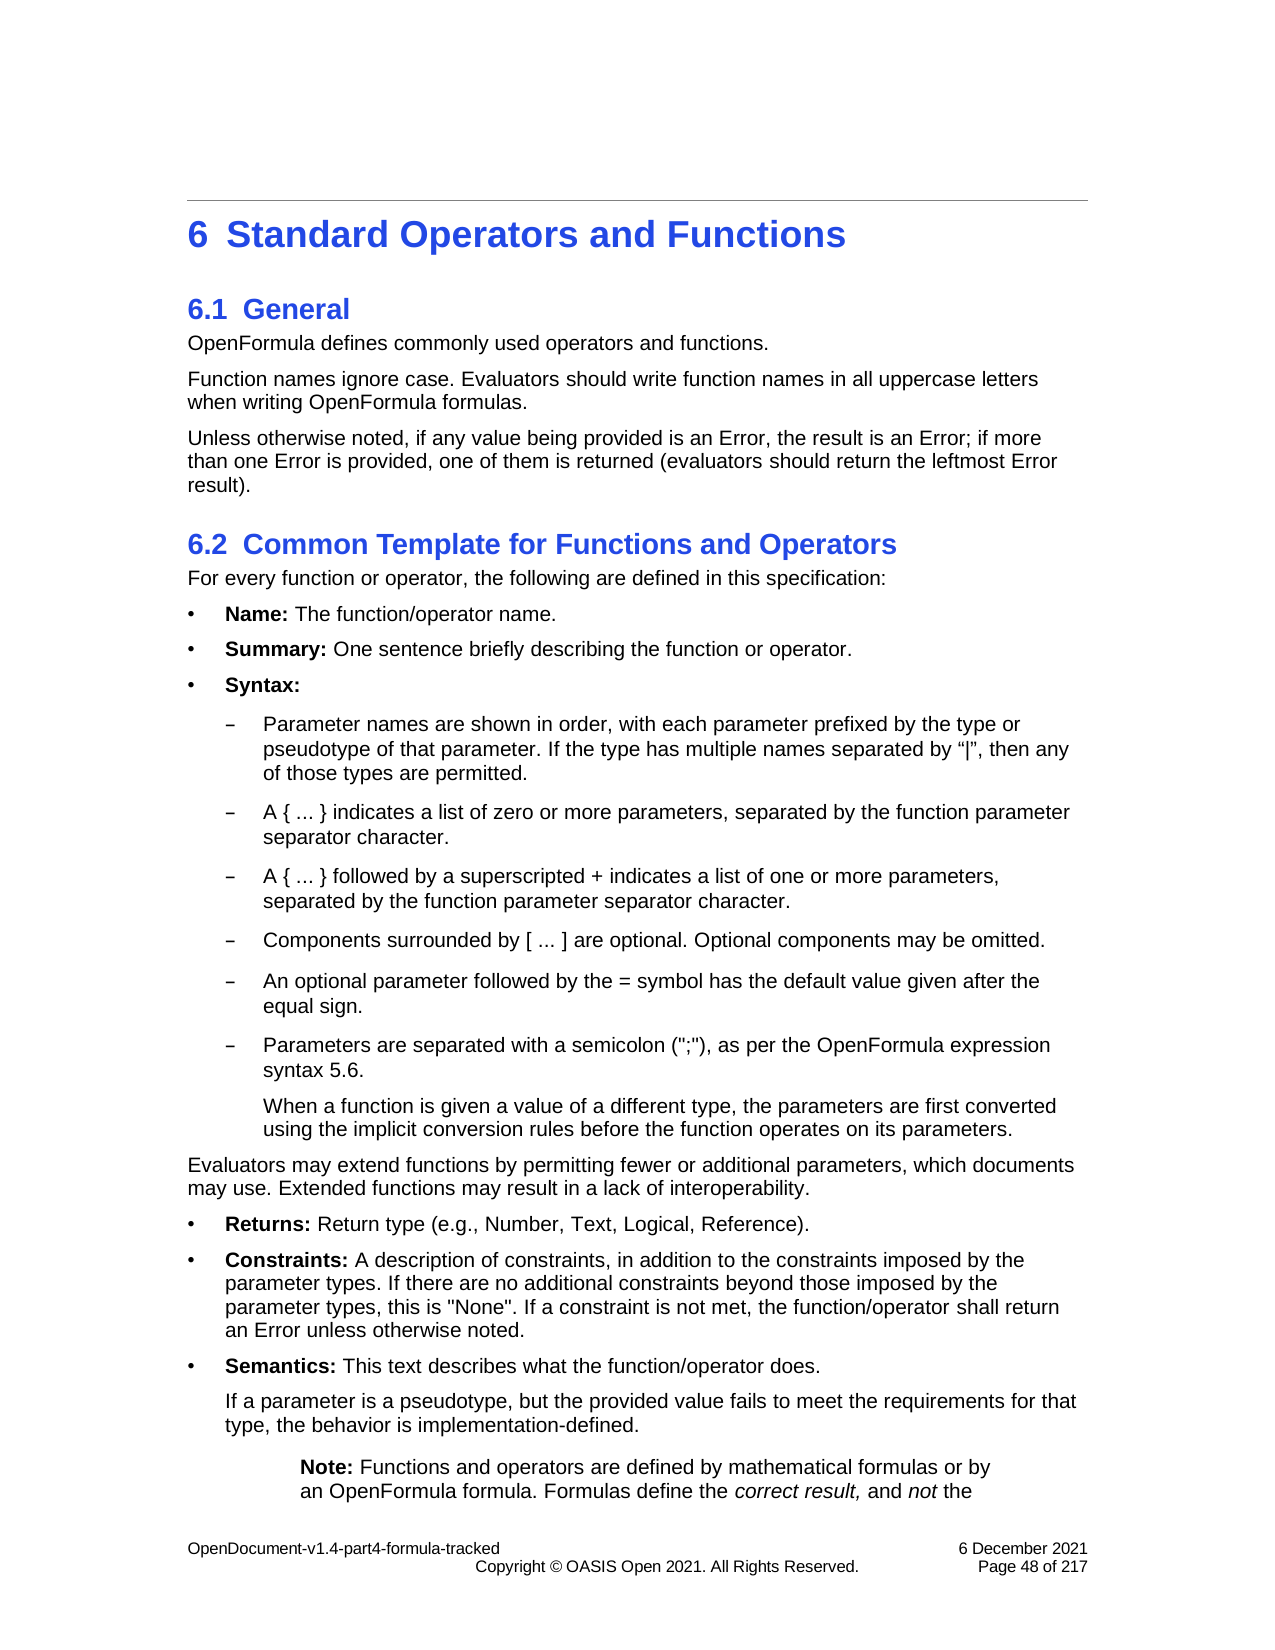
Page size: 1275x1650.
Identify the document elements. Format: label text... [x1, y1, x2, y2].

list Constraints: A description of constraints, in addition to the constraints imposed by the parameter types. If there are no additional constraints beyond those imposed by the parameter types, this is "None". If a constraint is not met, the function/operator shall return an Error unless otherwise noted. [187, 1248, 1088, 1342]
list If a parameter is a pseudotype, but the provided value fails to meet the requirements for that type, the behavior is implementation-defined. [187, 1390, 1088, 1437]
list Components surrounded by [ ... ] are optional. Optional components may be omitted. [225, 925, 1088, 954]
subtitle Standard Operators and Functions [187, 201, 1088, 256]
text Evaluators may extend functions by permitting fewer or additional parameters, which documents may use. Extended functions may result in a lack of interoperability. [187, 1153, 1088, 1200]
list Returns: Return type (e.g., Number, Text, Logical, Reference). [187, 1212, 1088, 1236]
text Function names ignore case. Evaluators should write function names in all uppercase letters when writing OpenFormula formulas. [187, 367, 1088, 414]
list A { ... } followed by a superscripted + indicates a list of one or more parameters, separated by the function parameter separator character. [225, 861, 1088, 913]
list Syntax: [187, 673, 1088, 697]
text OpenFormula defines commonly used operators and functions. [187, 332, 1088, 355]
list Summary: One sentence briefly describing the function or operator. [187, 638, 1088, 661]
list Parameter names are shown in order, with each parameter prefixed by the type or pseudotype of that parameter. If the type has multiple names separated by “|”, then any of those types are permitted. [225, 709, 1088, 785]
list When a function is given a value of a different type, the parameters are first converted using the implicit conversion rules before the function operates on its parameters. [225, 1094, 1088, 1141]
text For every function or operator, the following are defined in this specification: [187, 567, 1088, 590]
list A { ... } indicates a list of zero or more parameters, separated by the function parameter separator character. [225, 797, 1088, 849]
subtitle Common Template for Functions and Operators [187, 528, 1088, 561]
subtitle General [187, 293, 1088, 326]
list Name: The function/operator name. [187, 602, 1088, 626]
list Semantics: This text describes what the function/operator does. [187, 1354, 1088, 1378]
list Note: Functions and operators are defined by mathematical formulas or by an OpenFormula formula. Formulas define the correct result, and not the [262, 1456, 1013, 1503]
list Parameters are separated with a semicolon (";"), as per the OpenFormula expression syntax 5.6. [225, 1030, 1088, 1082]
text Unless otherwise noted, if any value being provided is an Error, the result is an Error; if more than one Error is provided, one of them is returned (evaluators should return the leftmost Error result). [187, 426, 1088, 497]
list An optional parameter followed by the = symbol has the default value given after the equal sign. [225, 966, 1088, 1018]
